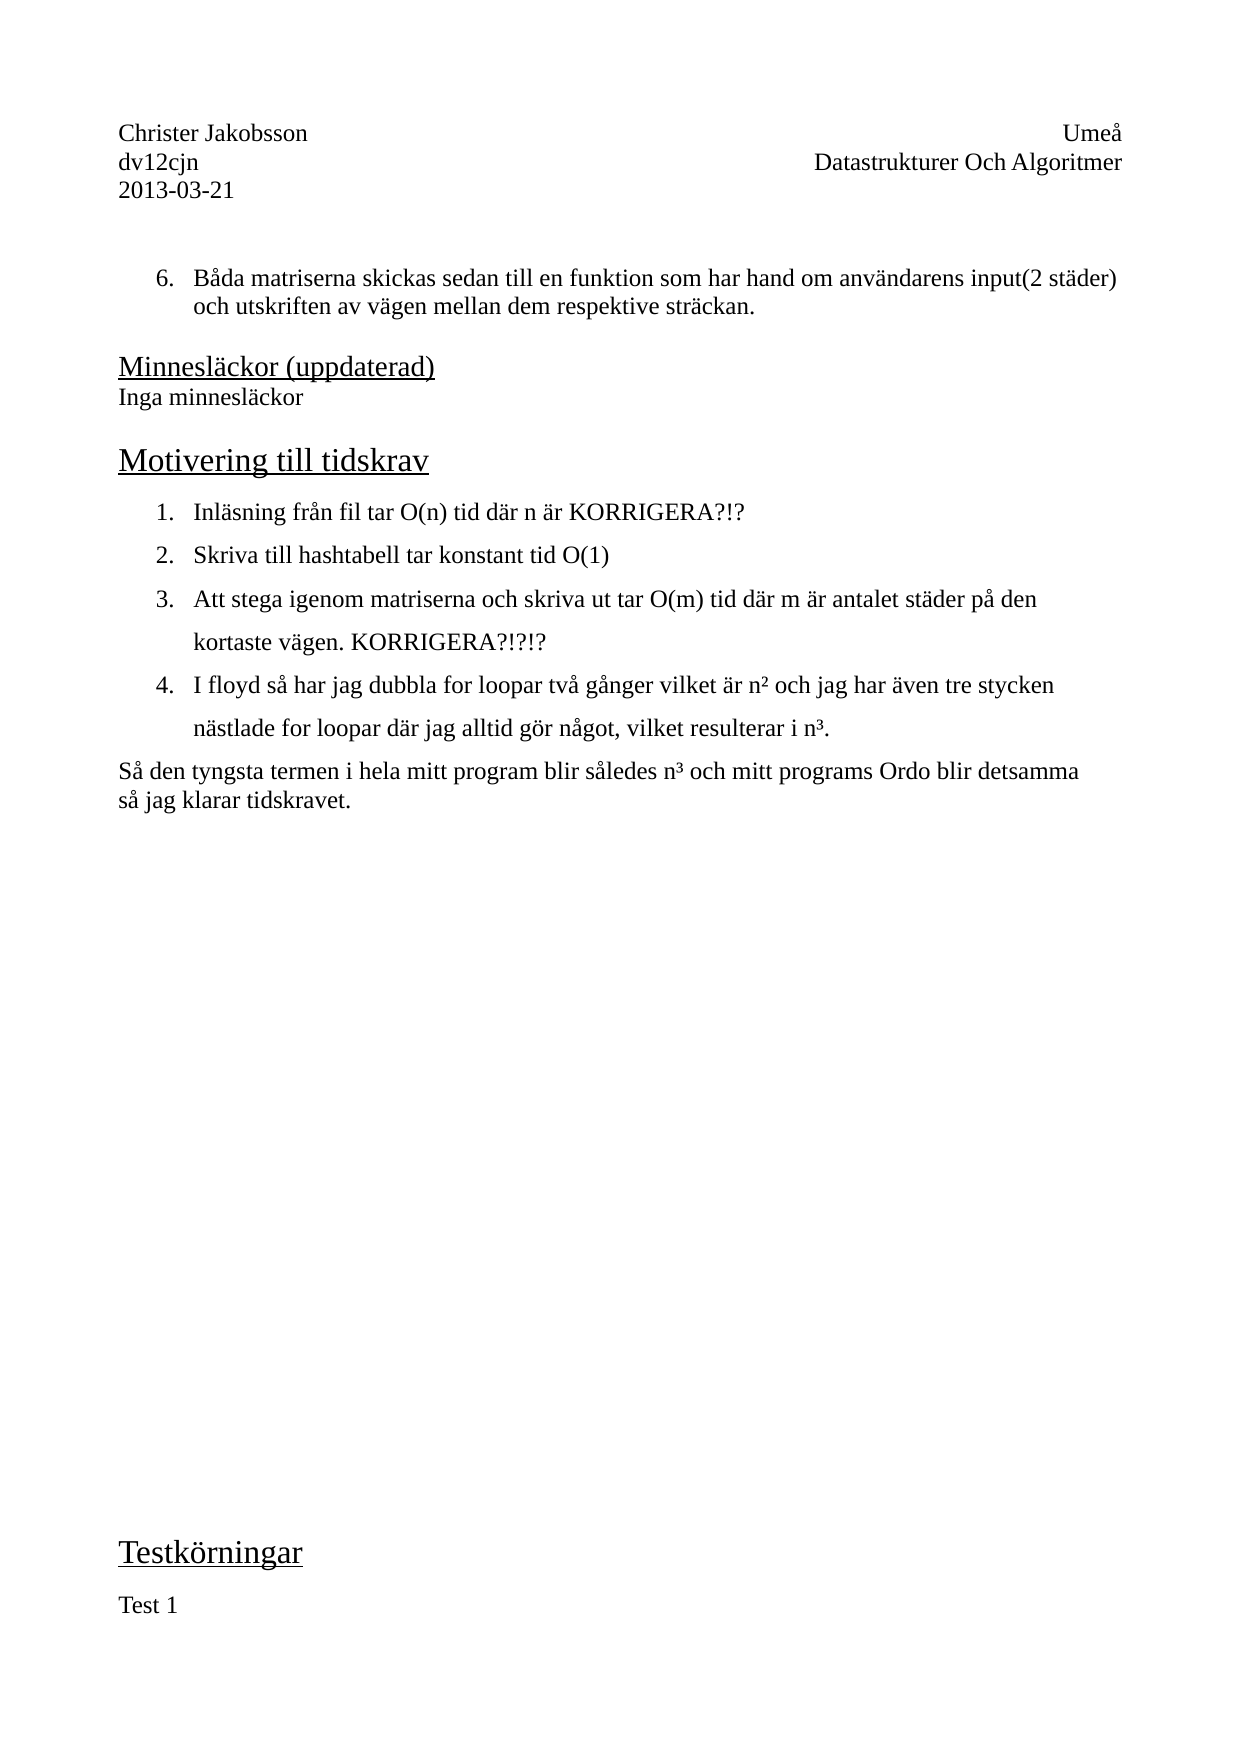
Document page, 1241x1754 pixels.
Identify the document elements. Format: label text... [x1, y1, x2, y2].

text Så den tyngsta termen i hela mitt program blir således n³ och mitt programs Ordo blir detsamma [118, 756, 1122, 785]
list I floyd så har jag dubbla for loopar två gånger vilket är n² och jag har även tre stycken nästlade for loopar där jag alltid gör något, vilket resulterar i n³. [156, 670, 1122, 742]
list Skriva till hashtabell tar konstant tid O(1) [156, 541, 1122, 569]
list Båda matriserna skickas sedan till en funktion som har hand om användarens input(2 städer) och utskriften av vägen mellan dem respektive sträckan. [156, 263, 1122, 320]
list Att stega igenom matriserna och skriva ut tar O(m) tid där m är antalet städer på den kortaste vägen. KORRIGERA?!?!? [156, 584, 1122, 656]
text Inga minnesläckor [118, 382, 1122, 411]
text Minnesläckor (uppdaterad) [118, 349, 1122, 382]
text så jag klarar tidskravet. [118, 785, 1122, 814]
text Motivering till tidskrav [118, 440, 1122, 478]
text Test 1 [118, 1590, 1122, 1619]
text Testkörningar [118, 1532, 1122, 1571]
list Inläsning från fil tar O(n) tid där n är KORRIGERA?!? [156, 497, 1122, 526]
